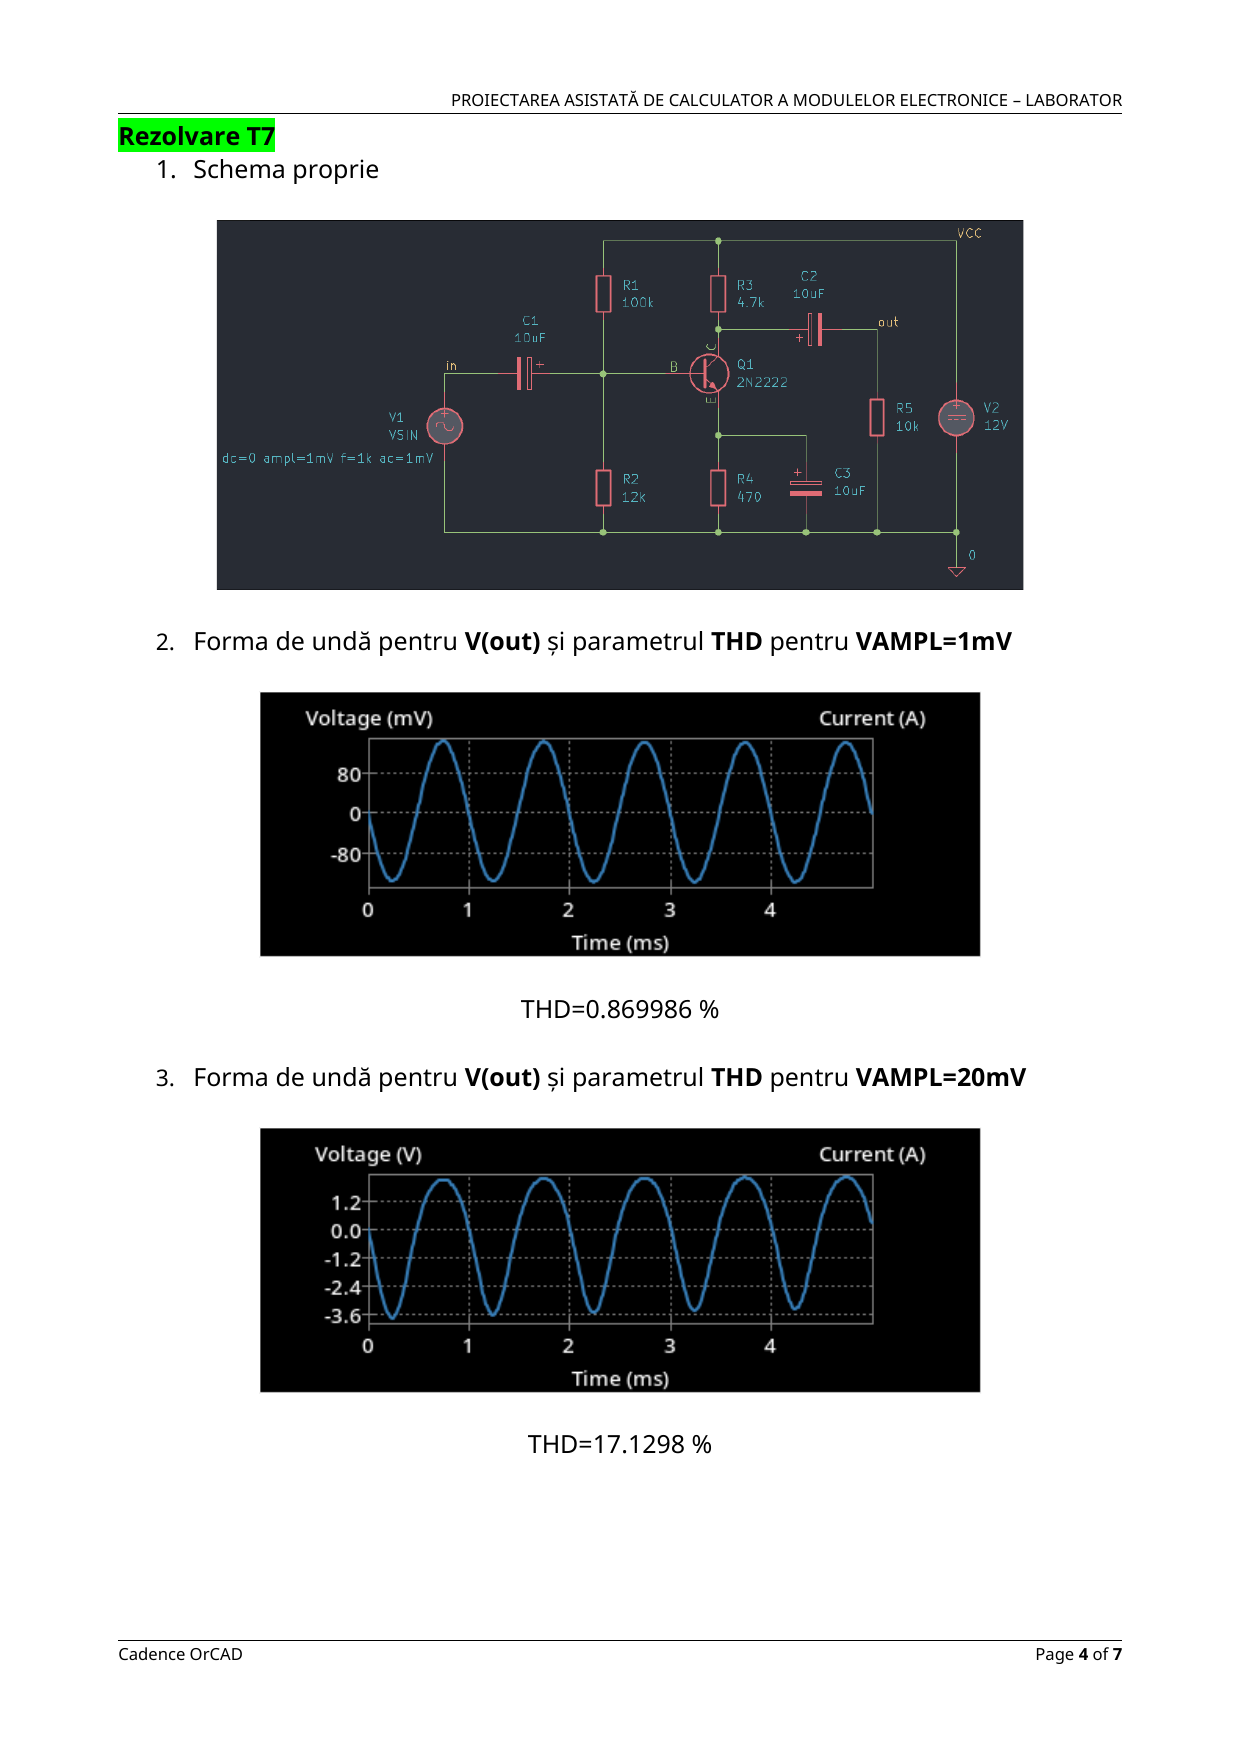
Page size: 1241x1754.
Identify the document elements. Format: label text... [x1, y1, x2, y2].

picture [259, 691, 982, 958]
list Schema proprie [156, 152, 1122, 186]
text Rezolvare T7 [118, 118, 1122, 152]
picture [259, 1127, 982, 1394]
list Forma de undă pentru V(out) şi parametrul THD pentru VAMPL=1mV [156, 623, 1122, 657]
picture [216, 220, 1024, 590]
list Forma de undă pentru V(out) şi parametrul THD pentru VAMPL=20mV [156, 1059, 1122, 1093]
text THD=17.1298 % [118, 1427, 1122, 1461]
text THD=0.869986 % [118, 991, 1122, 1025]
